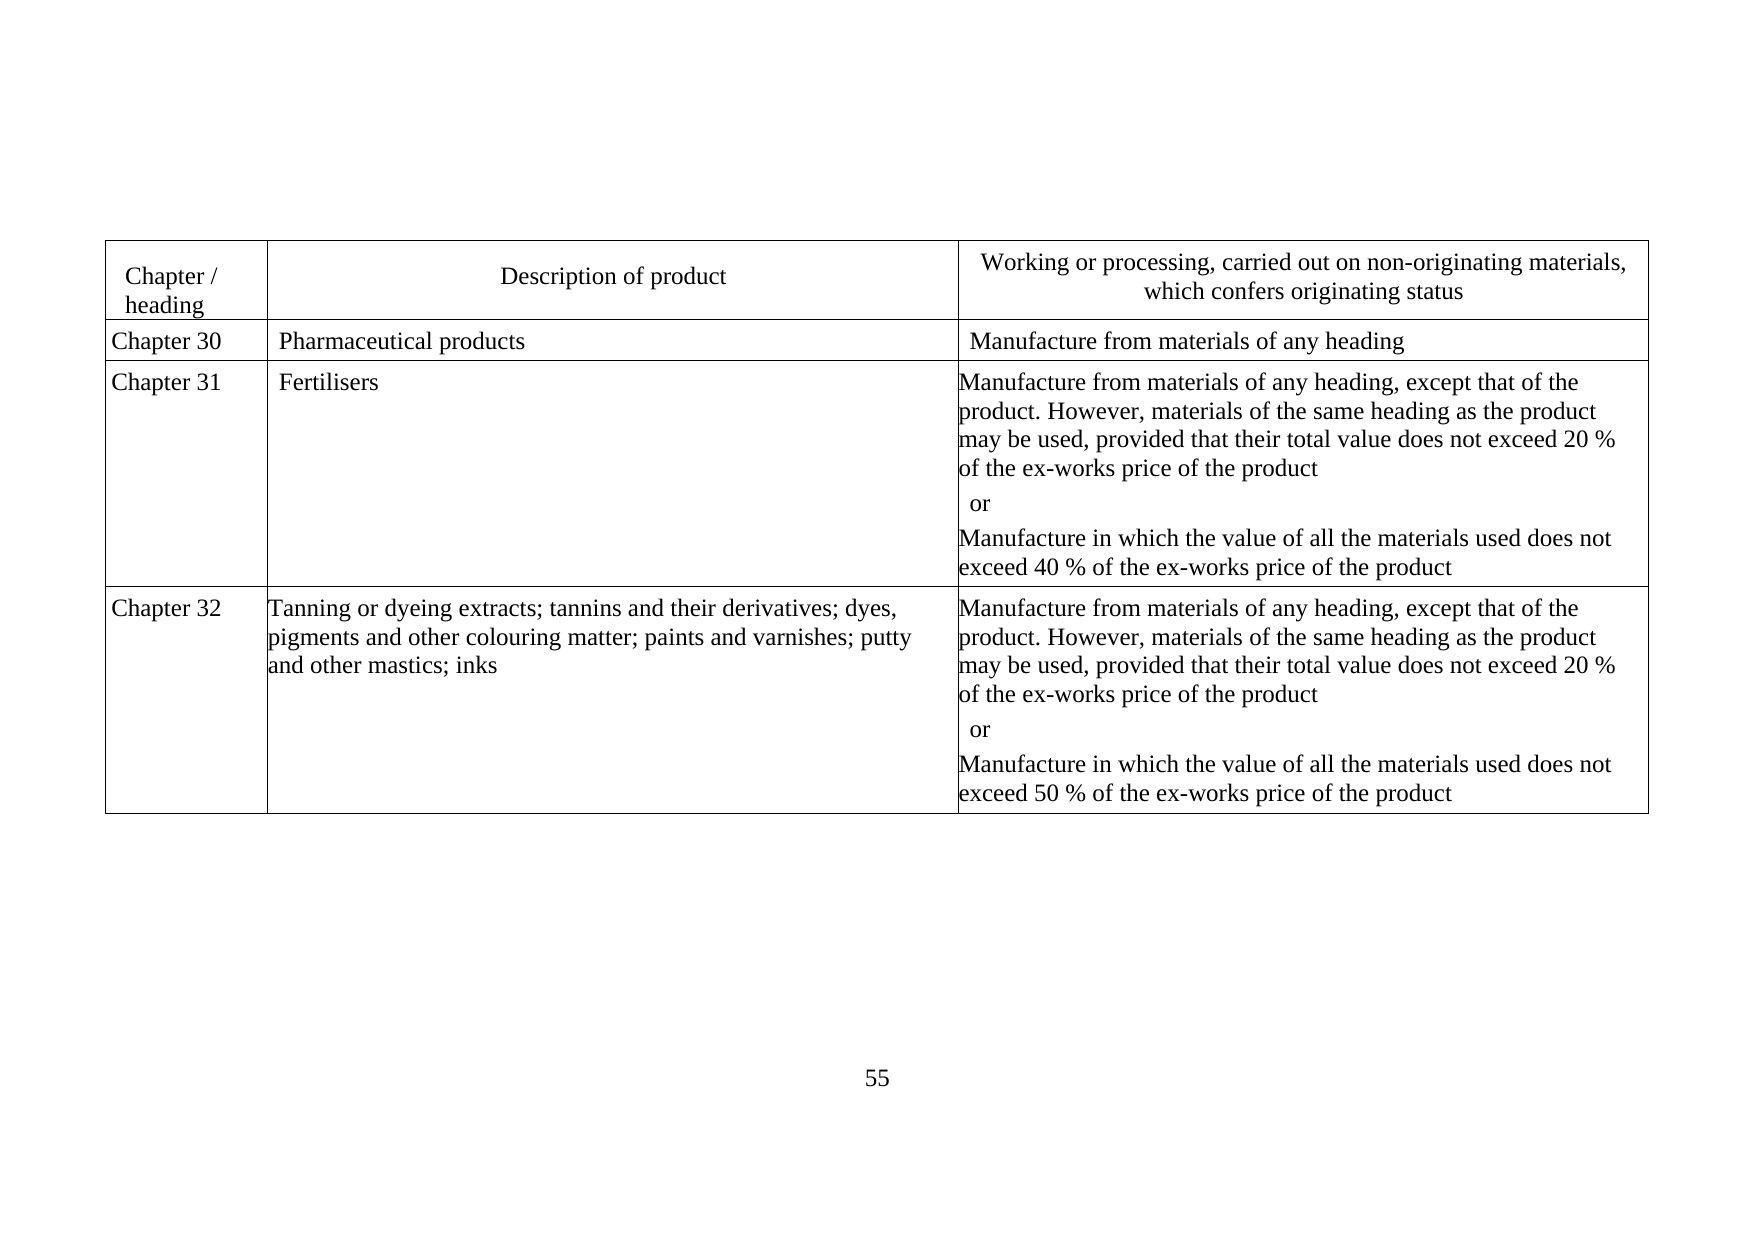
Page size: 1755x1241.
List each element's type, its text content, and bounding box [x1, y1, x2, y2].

table_header Working or processing, carried out on non-originating materials, which confers originating status [959, 241, 1648, 319]
table_cell Pharmaceutical products [268, 320, 958, 360]
table_header Chapter / heading [106, 241, 267, 319]
table_cell Manufacture from materials of any heading, except that of the product. However, materials of the same heading as the product may be used, provided that their total value does not exceed 20 % of the ex-works price of the product or Manufacture in which the value of all the materials used does not exceed 40 % of the ex-works price of the product [959, 361, 1648, 586]
table_header Description of product [268, 241, 958, 319]
table_cell Chapter 32 [106, 587, 267, 812]
table_cell Tanning or dyeing extracts; tannins and their derivatives; dyes, pigments and other colouring matter; paints and varnishes; putty and other mastics; inks [268, 587, 958, 812]
table_cell Manufacture from materials of any heading, except that of the product. However, materials of the same heading as the product may be used, provided that their total value does not exceed 20 % of the ex-works price of the product or Manufacture in which the value of all the materials used does not exceed 50 % of the ex-works price of the product [959, 587, 1648, 812]
table_cell Chapter 31 [106, 361, 267, 586]
table_cell Chapter 30 [106, 320, 267, 360]
table_cell Manufacture from materials of any heading [959, 320, 1648, 360]
table_cell Fertilisers [268, 361, 958, 586]
